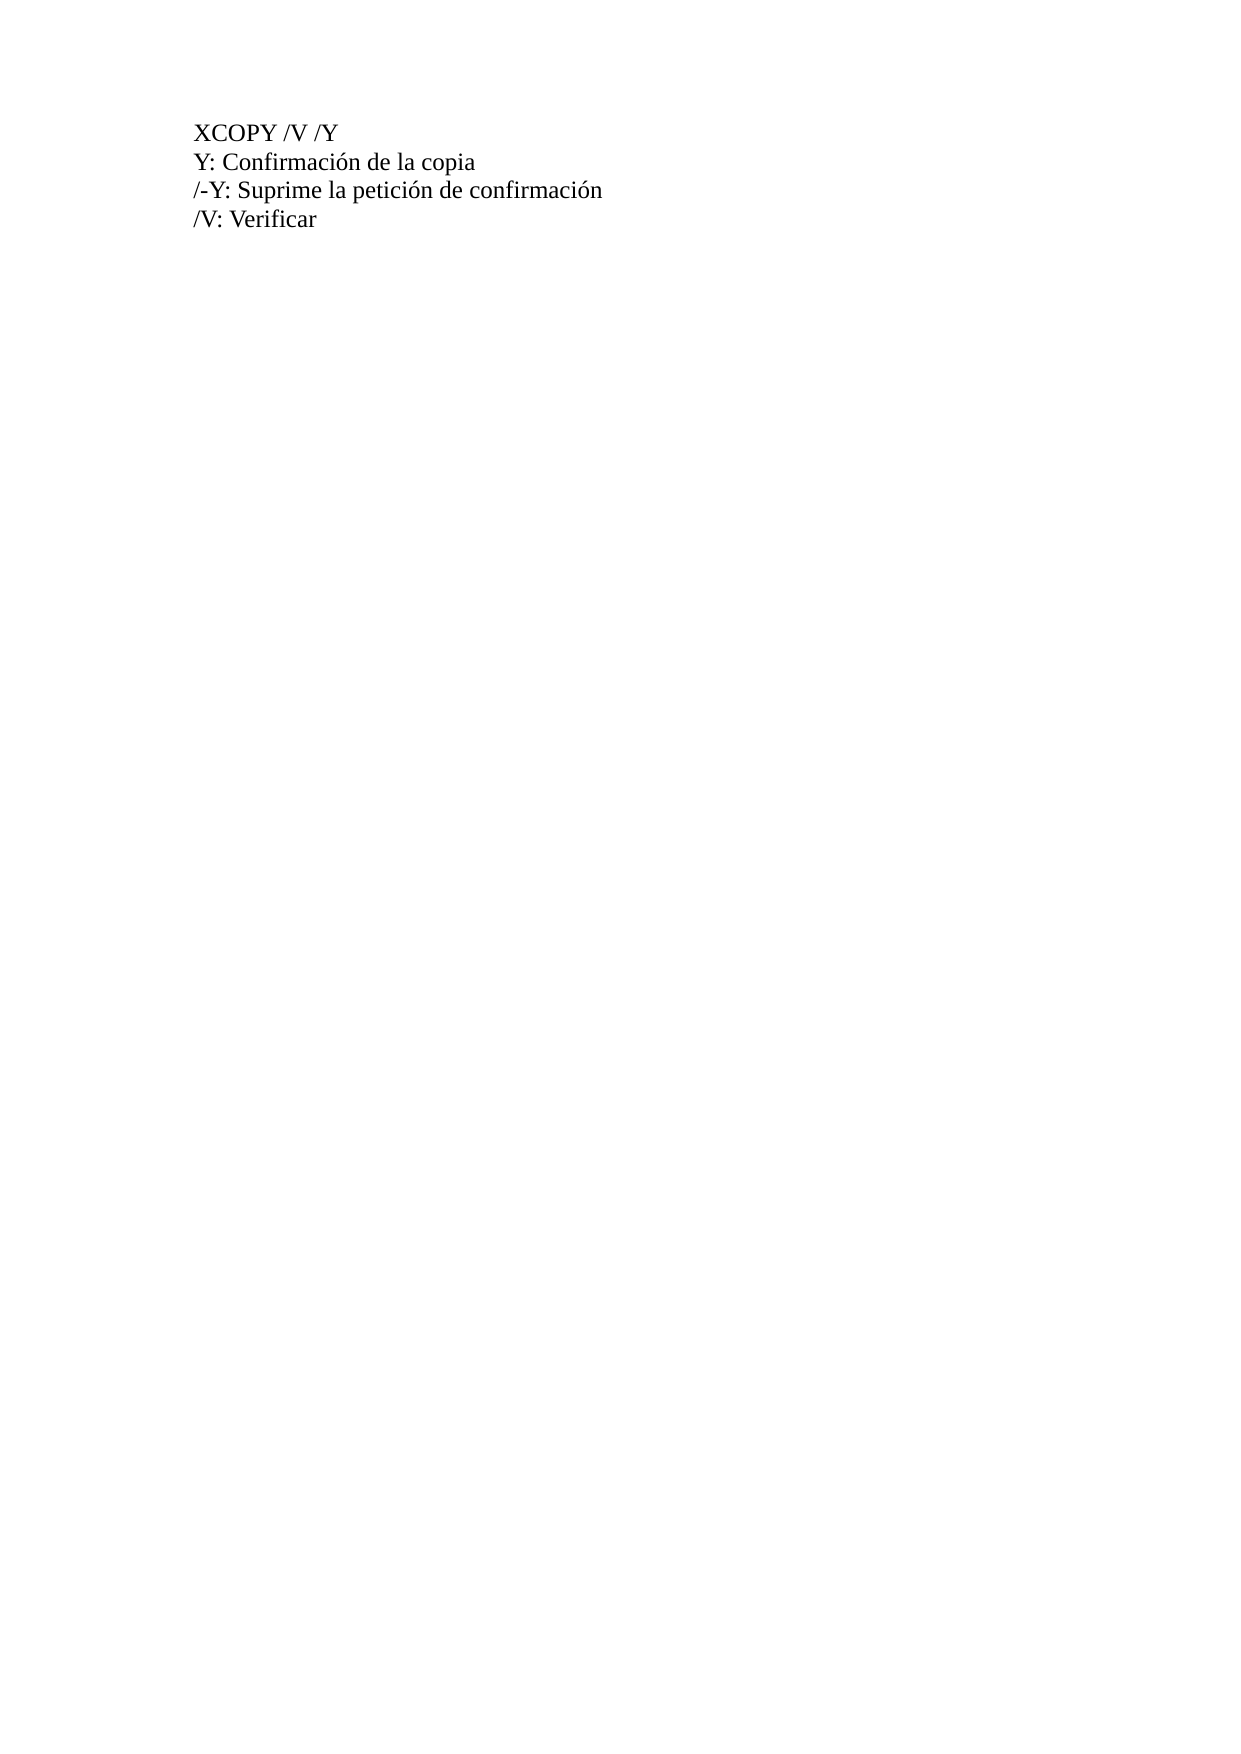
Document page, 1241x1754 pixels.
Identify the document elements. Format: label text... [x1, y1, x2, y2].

text /-Y: Suprime la petición de confirmación [193, 176, 1122, 204]
text Y: Confirmación de la copia [193, 147, 1122, 176]
text /V: Verificar [193, 204, 1122, 233]
text XCOPY /V /Y [193, 118, 1122, 147]
